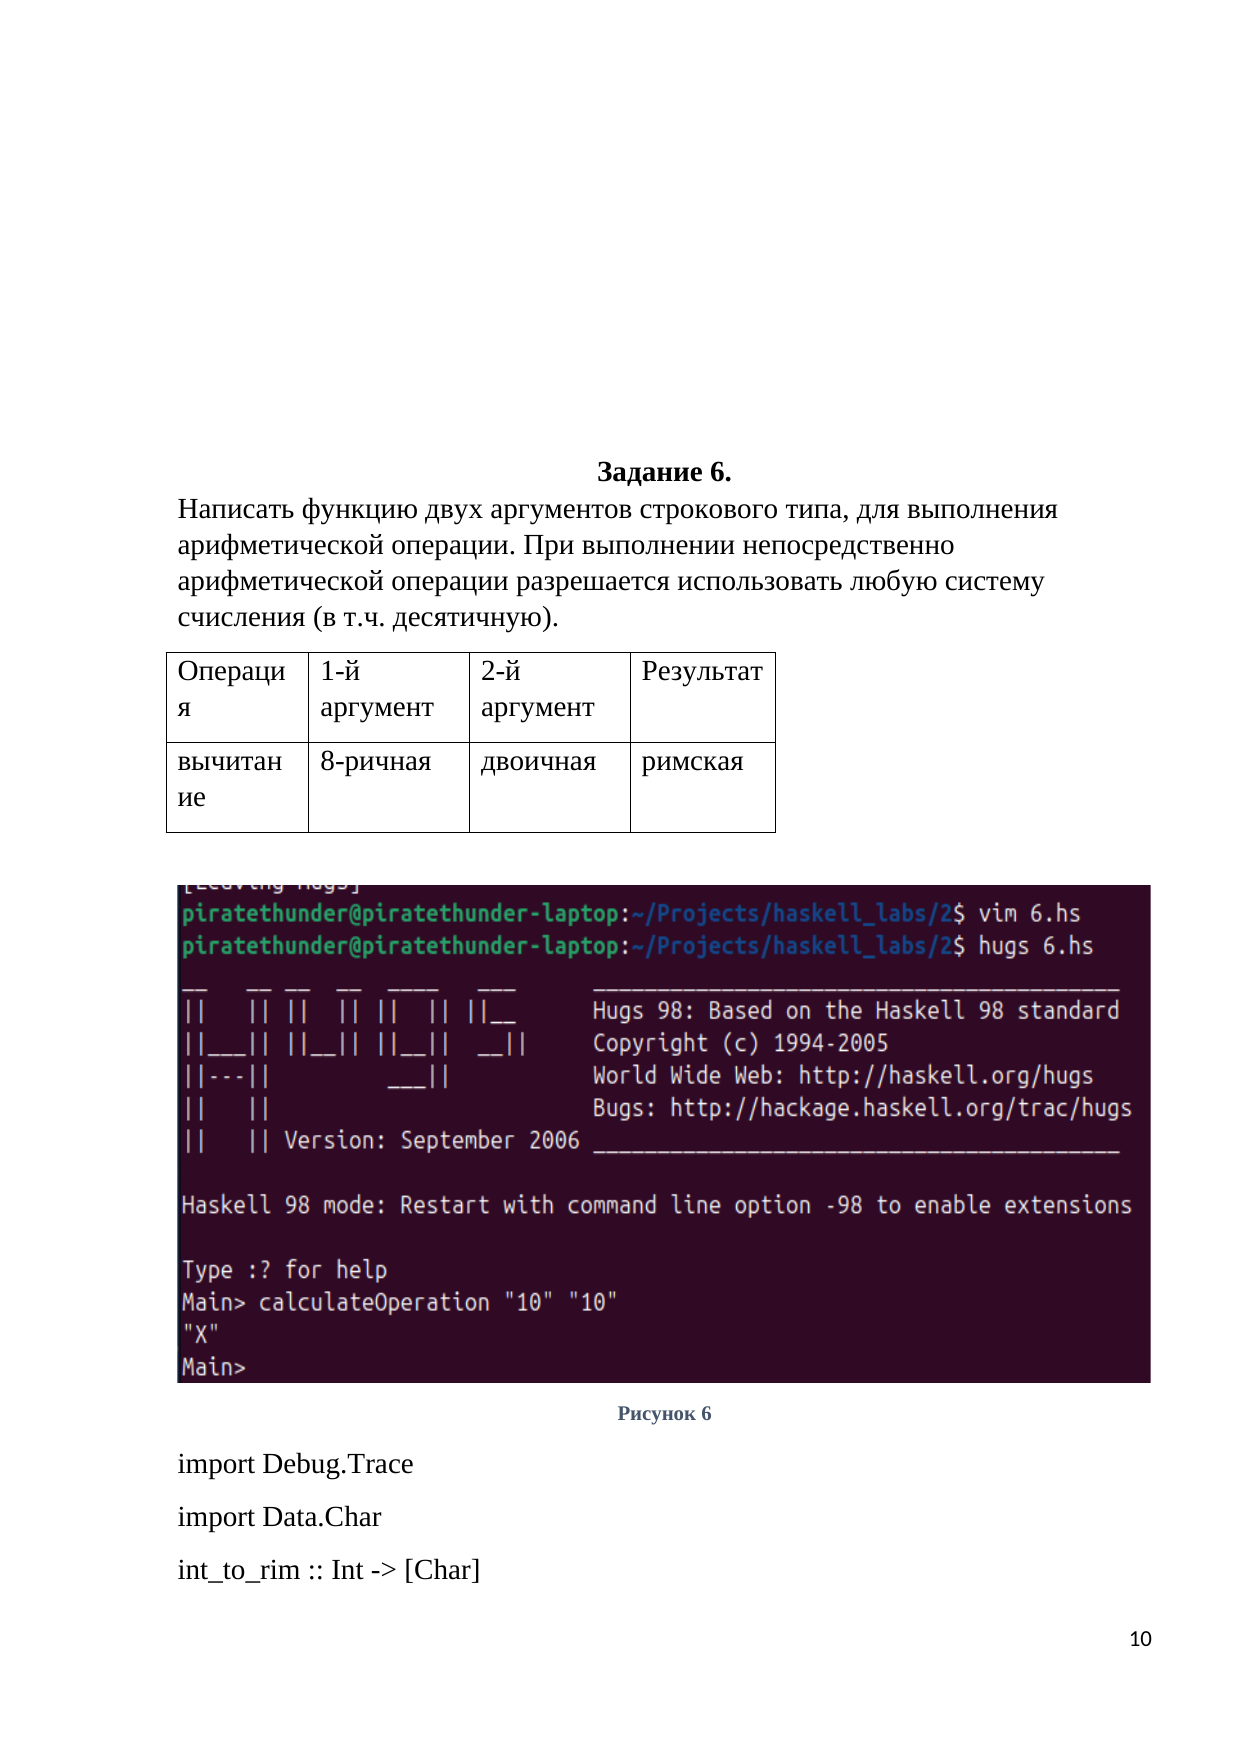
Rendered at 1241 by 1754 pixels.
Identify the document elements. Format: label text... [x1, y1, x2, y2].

table_cell вычитание [167, 743, 308, 832]
text Рисунок 6 [177, 1401, 1152, 1425]
table_header 2-й аргумент [470, 653, 630, 742]
table_cell двоичная [470, 743, 630, 832]
table_header Результат [631, 653, 775, 742]
text Написать функцию двух аргументов строкового типа, для выполнения арифметической операции. При выполнении непосредственно арифметической операции разрешается использовать любую систему счисления (в т.ч. десятичную). [177, 491, 1152, 633]
table_cell 8-ричная [309, 743, 469, 832]
text import Data.Char [177, 1499, 1152, 1533]
text int_to_rim :: Int -> [Char] [177, 1552, 1152, 1585]
subtitle Задание 6. [177, 454, 1152, 488]
table_header 1-й аргумент [309, 653, 469, 742]
table_cell римская [631, 743, 775, 832]
table_header Операция [167, 653, 308, 742]
picture [177, 885, 1151, 1383]
text import Debug.Trace [177, 1446, 1152, 1480]
